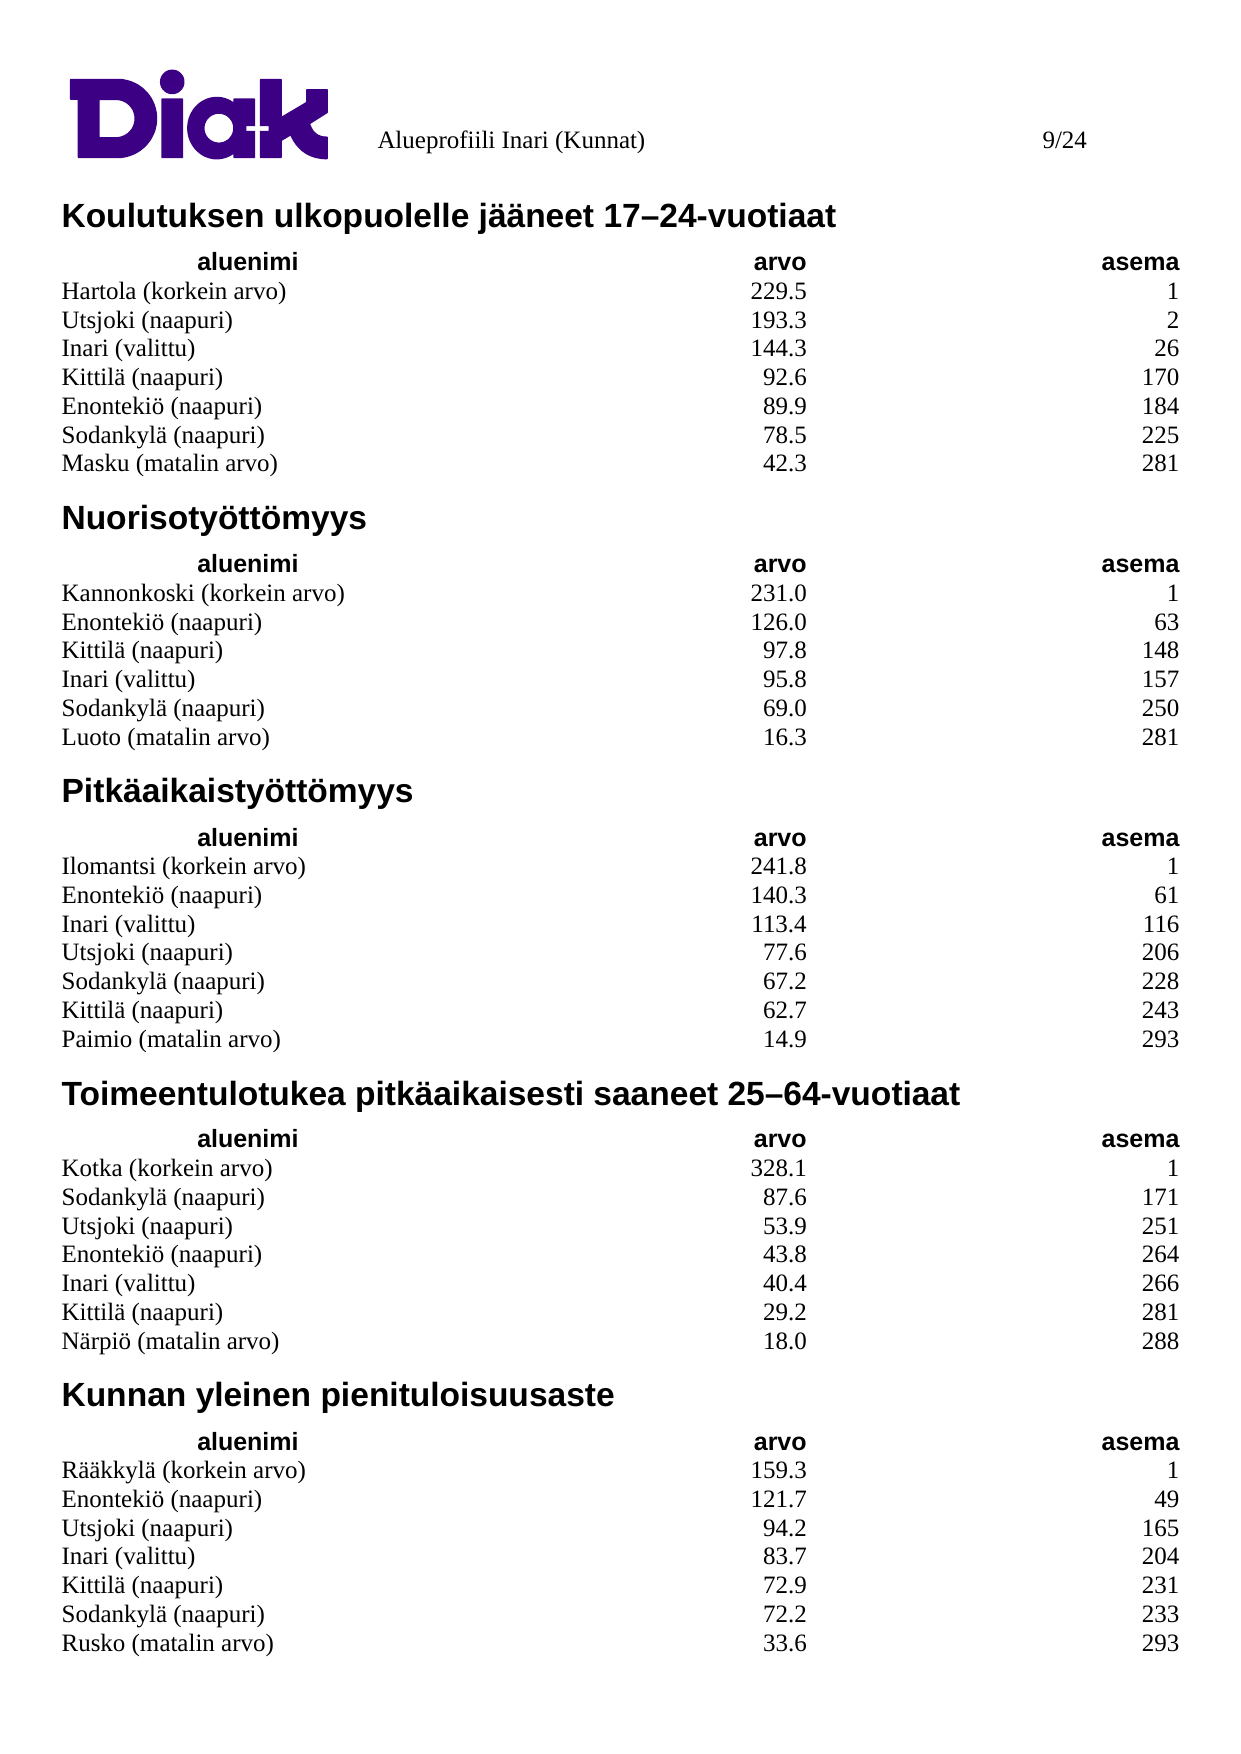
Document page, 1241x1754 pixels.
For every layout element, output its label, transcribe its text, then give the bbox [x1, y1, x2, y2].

table_cell 281 [806, 449, 1179, 477]
table_cell 63 [806, 607, 1179, 636]
table_cell 229.5 [434, 276, 806, 305]
subtitle Kunnan yleinen pienituloisuusaste [61, 1375, 1179, 1414]
table_header asema [806, 549, 1179, 578]
table_cell Inari (valittu) [61, 1268, 434, 1297]
table_cell 33.6 [434, 1628, 806, 1656]
table_header asema [806, 823, 1179, 851]
table_cell 193.3 [434, 305, 806, 333]
table_cell 241.8 [434, 851, 806, 880]
subtitle Pitkäaikaistyöttömyys [61, 771, 1179, 810]
table_cell Hartola (korkein arvo) [61, 276, 434, 305]
table_cell 170 [806, 362, 1179, 391]
table_cell Rusko (matalin arvo) [61, 1628, 434, 1656]
table_cell 1 [806, 276, 1179, 305]
subtitle Nuorisotyöttömyys [61, 498, 1179, 537]
table_cell 204 [806, 1541, 1179, 1570]
table_cell Rääkkylä (korkein arvo) [61, 1455, 434, 1484]
table_cell Sodankylä (naapuri) [61, 420, 434, 448]
table_cell Utsjoki (naapuri) [61, 1211, 434, 1239]
table_header asema [806, 247, 1179, 276]
table_cell 77.6 [434, 938, 806, 966]
table_cell 72.2 [434, 1599, 806, 1628]
table_cell 26 [806, 334, 1179, 362]
table_cell 62.7 [434, 995, 806, 1024]
table_cell 206 [806, 938, 1179, 966]
table_cell Utsjoki (naapuri) [61, 938, 434, 966]
table_cell 16.3 [434, 722, 806, 751]
table_cell Kittilä (naapuri) [61, 1570, 434, 1599]
table_header aluenimi [61, 549, 434, 578]
table_cell 266 [806, 1268, 1179, 1297]
table_header asema [806, 1426, 1179, 1455]
table_cell Sodankylä (naapuri) [61, 966, 434, 995]
table_cell 171 [806, 1182, 1179, 1211]
table_cell 243 [806, 995, 1179, 1024]
table_cell 231 [806, 1570, 1179, 1599]
table_header aluenimi [61, 1125, 434, 1153]
table_cell 40.4 [434, 1268, 806, 1297]
table_cell Sodankylä (naapuri) [61, 1182, 434, 1211]
table_cell Enontekiö (naapuri) [61, 391, 434, 420]
table_cell 250 [806, 693, 1179, 722]
table_cell 61 [806, 880, 1179, 909]
table_cell Masku (matalin arvo) [61, 449, 434, 477]
table_cell Kannonkoski (korkein arvo) [61, 578, 434, 607]
table_cell Inari (valittu) [61, 664, 434, 693]
table_cell 18.0 [434, 1326, 806, 1354]
table_cell 43.8 [434, 1240, 806, 1268]
table_cell Enontekiö (naapuri) [61, 1240, 434, 1268]
table_header asema [806, 1125, 1179, 1153]
table_cell 157 [806, 664, 1179, 693]
table_cell Sodankylä (naapuri) [61, 1599, 434, 1628]
table_cell 288 [806, 1326, 1179, 1354]
table_cell 293 [806, 1024, 1179, 1052]
table_cell 1 [806, 1455, 1179, 1484]
table_cell Utsjoki (naapuri) [61, 1513, 434, 1541]
table_cell Kittilä (naapuri) [61, 636, 434, 664]
table_header arvo [434, 1426, 806, 1455]
table_cell 14.9 [434, 1024, 806, 1052]
table_cell 165 [806, 1513, 1179, 1541]
table_cell 2 [806, 305, 1179, 333]
table_cell 1 [806, 578, 1179, 607]
table_cell 87.6 [434, 1182, 806, 1211]
table_cell 53.9 [434, 1211, 806, 1239]
table_cell 116 [806, 909, 1179, 937]
table_cell Enontekiö (naapuri) [61, 880, 434, 909]
table_header aluenimi [61, 1426, 434, 1455]
table_header aluenimi [61, 247, 434, 276]
table_cell 144.3 [434, 334, 806, 362]
subtitle Koulutuksen ulkopuolelle jääneet 17–24-vuotiaat [61, 196, 1179, 235]
table_cell Enontekiö (naapuri) [61, 607, 434, 636]
table_header arvo [434, 247, 806, 276]
table_cell 225 [806, 420, 1179, 448]
table_cell Inari (valittu) [61, 334, 434, 362]
table_cell 121.7 [434, 1484, 806, 1513]
table_cell Inari (valittu) [61, 909, 434, 937]
table_cell Inari (valittu) [61, 1541, 434, 1570]
table_cell 89.9 [434, 391, 806, 420]
table_cell 97.8 [434, 636, 806, 664]
table_cell 281 [806, 1297, 1179, 1326]
table_cell 42.3 [434, 449, 806, 477]
table_cell Luoto (matalin arvo) [61, 722, 434, 751]
table_header arvo [434, 823, 806, 851]
table_header arvo [434, 549, 806, 578]
table_cell 69.0 [434, 693, 806, 722]
table_cell Ilomantsi (korkein arvo) [61, 851, 434, 880]
table_cell Enontekiö (naapuri) [61, 1484, 434, 1513]
table_cell 328.1 [434, 1153, 806, 1182]
table_cell 49 [806, 1484, 1179, 1513]
table_cell 293 [806, 1628, 1179, 1656]
table_cell 113.4 [434, 909, 806, 937]
table_cell 264 [806, 1240, 1179, 1268]
table_header aluenimi [61, 823, 434, 851]
table_cell 228 [806, 966, 1179, 995]
table_cell Kittilä (naapuri) [61, 362, 434, 391]
table_cell 281 [806, 722, 1179, 751]
table_cell 78.5 [434, 420, 806, 448]
table_cell 148 [806, 636, 1179, 664]
table_cell 94.2 [434, 1513, 806, 1541]
table_cell Kotka (korkein arvo) [61, 1153, 434, 1182]
table_cell 231.0 [434, 578, 806, 607]
table_cell 67.2 [434, 966, 806, 995]
table_cell 83.7 [434, 1541, 806, 1570]
table_cell Utsjoki (naapuri) [61, 305, 434, 333]
table_cell 92.6 [434, 362, 806, 391]
table_cell 140.3 [434, 880, 806, 909]
table_cell Kittilä (naapuri) [61, 995, 434, 1024]
table_cell Paimio (matalin arvo) [61, 1024, 434, 1052]
table_cell 184 [806, 391, 1179, 420]
subtitle Toimeentulotukea pitkäaikaisesti saaneet 25–64-vuotiaat [61, 1073, 1179, 1112]
table_cell 29.2 [434, 1297, 806, 1326]
table_cell 1 [806, 1153, 1179, 1182]
table_cell Kittilä (naapuri) [61, 1297, 434, 1326]
table_cell 126.0 [434, 607, 806, 636]
table_cell 251 [806, 1211, 1179, 1239]
table_cell 233 [806, 1599, 1179, 1628]
table_cell 72.9 [434, 1570, 806, 1599]
table_cell Sodankylä (naapuri) [61, 693, 434, 722]
table_cell 159.3 [434, 1455, 806, 1484]
table_cell 1 [806, 851, 1179, 880]
table_cell Närpiö (matalin arvo) [61, 1326, 434, 1354]
table_cell 95.8 [434, 664, 806, 693]
table_header arvo [434, 1125, 806, 1153]
